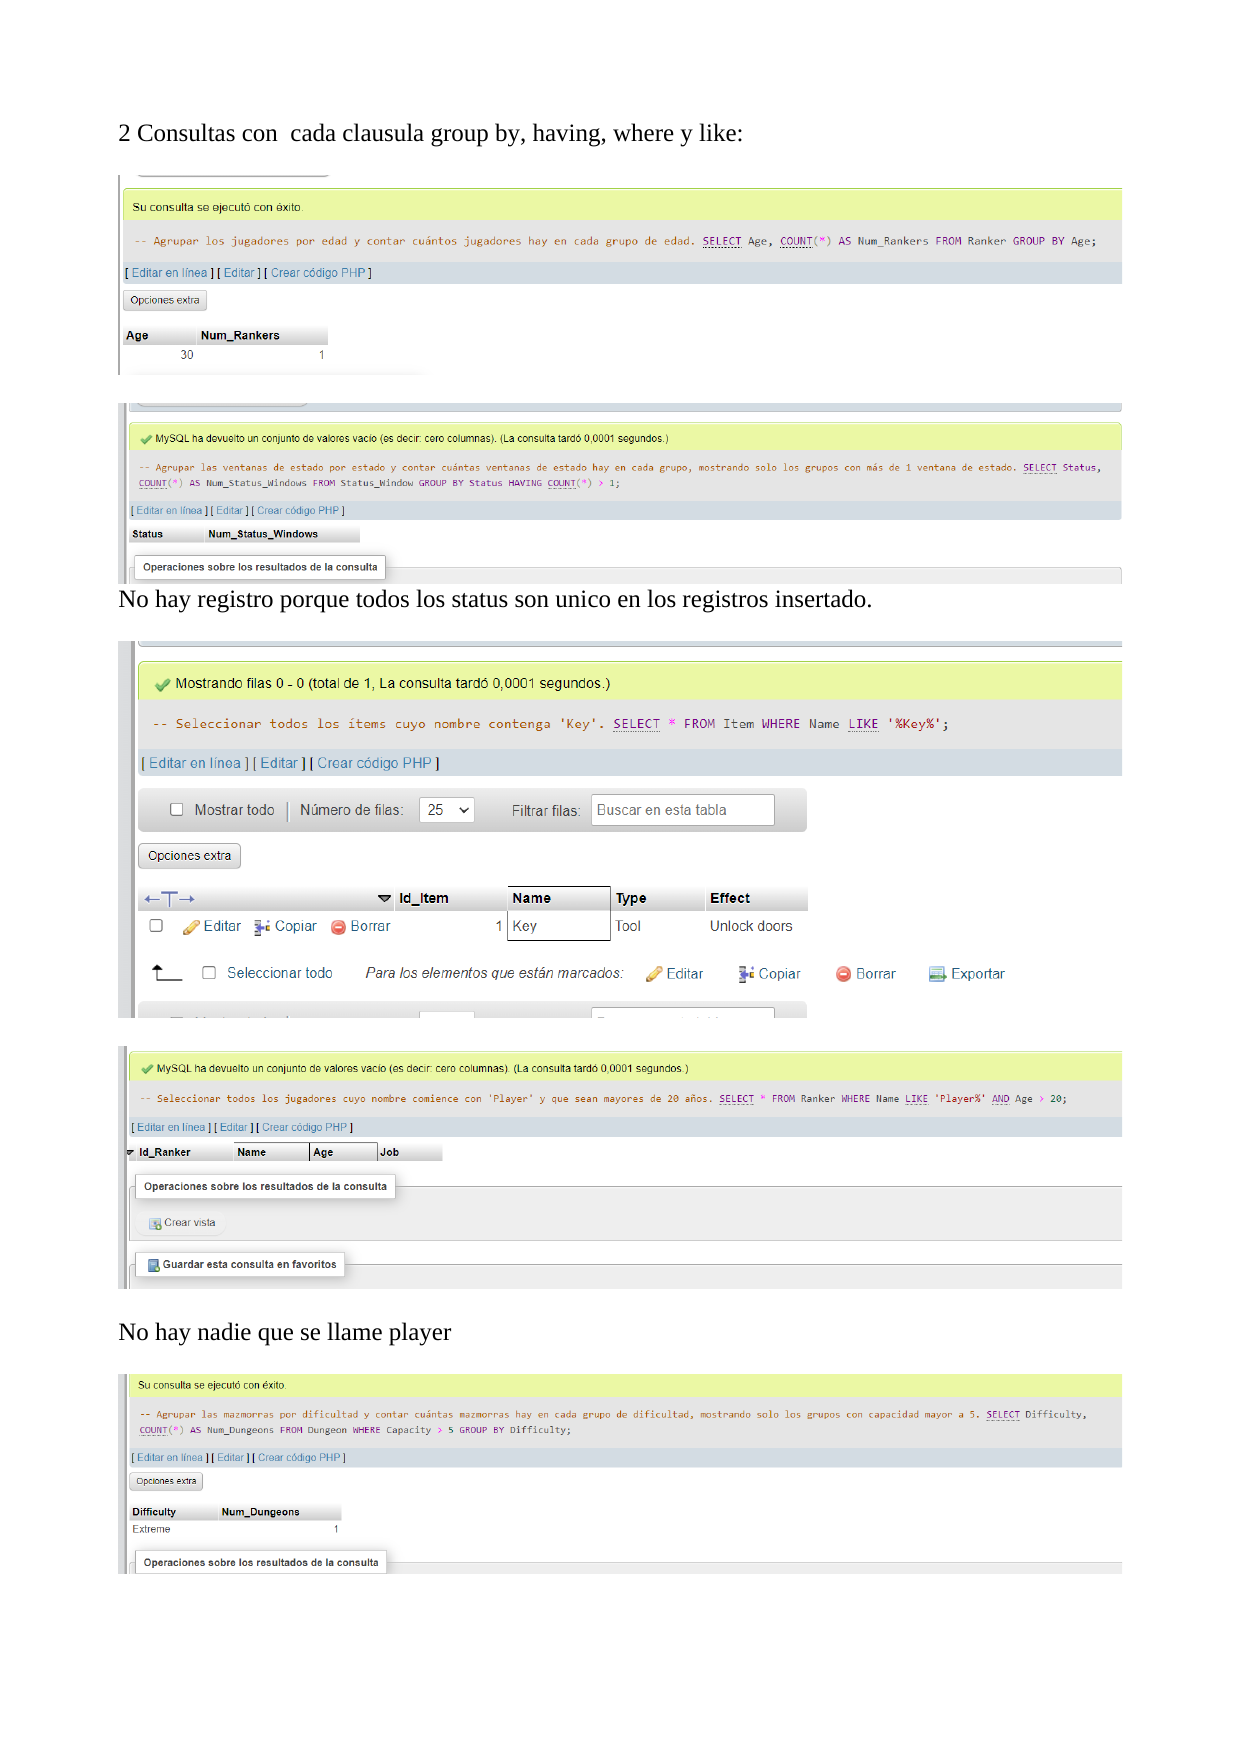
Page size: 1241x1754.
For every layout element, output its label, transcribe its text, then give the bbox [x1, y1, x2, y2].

picture [118, 1046, 1123, 1289]
text 2 Consultas con cada clausula group by, having, where y like: [118, 118, 1122, 147]
picture [118, 641, 1123, 1018]
picture [118, 1374, 1123, 1574]
picture [118, 175, 1123, 375]
text No hay registro porque todos los status son unico en los registros insertado. [118, 584, 1122, 612]
picture [118, 403, 1123, 584]
text No hay nadie que se llame player [118, 1317, 1122, 1346]
